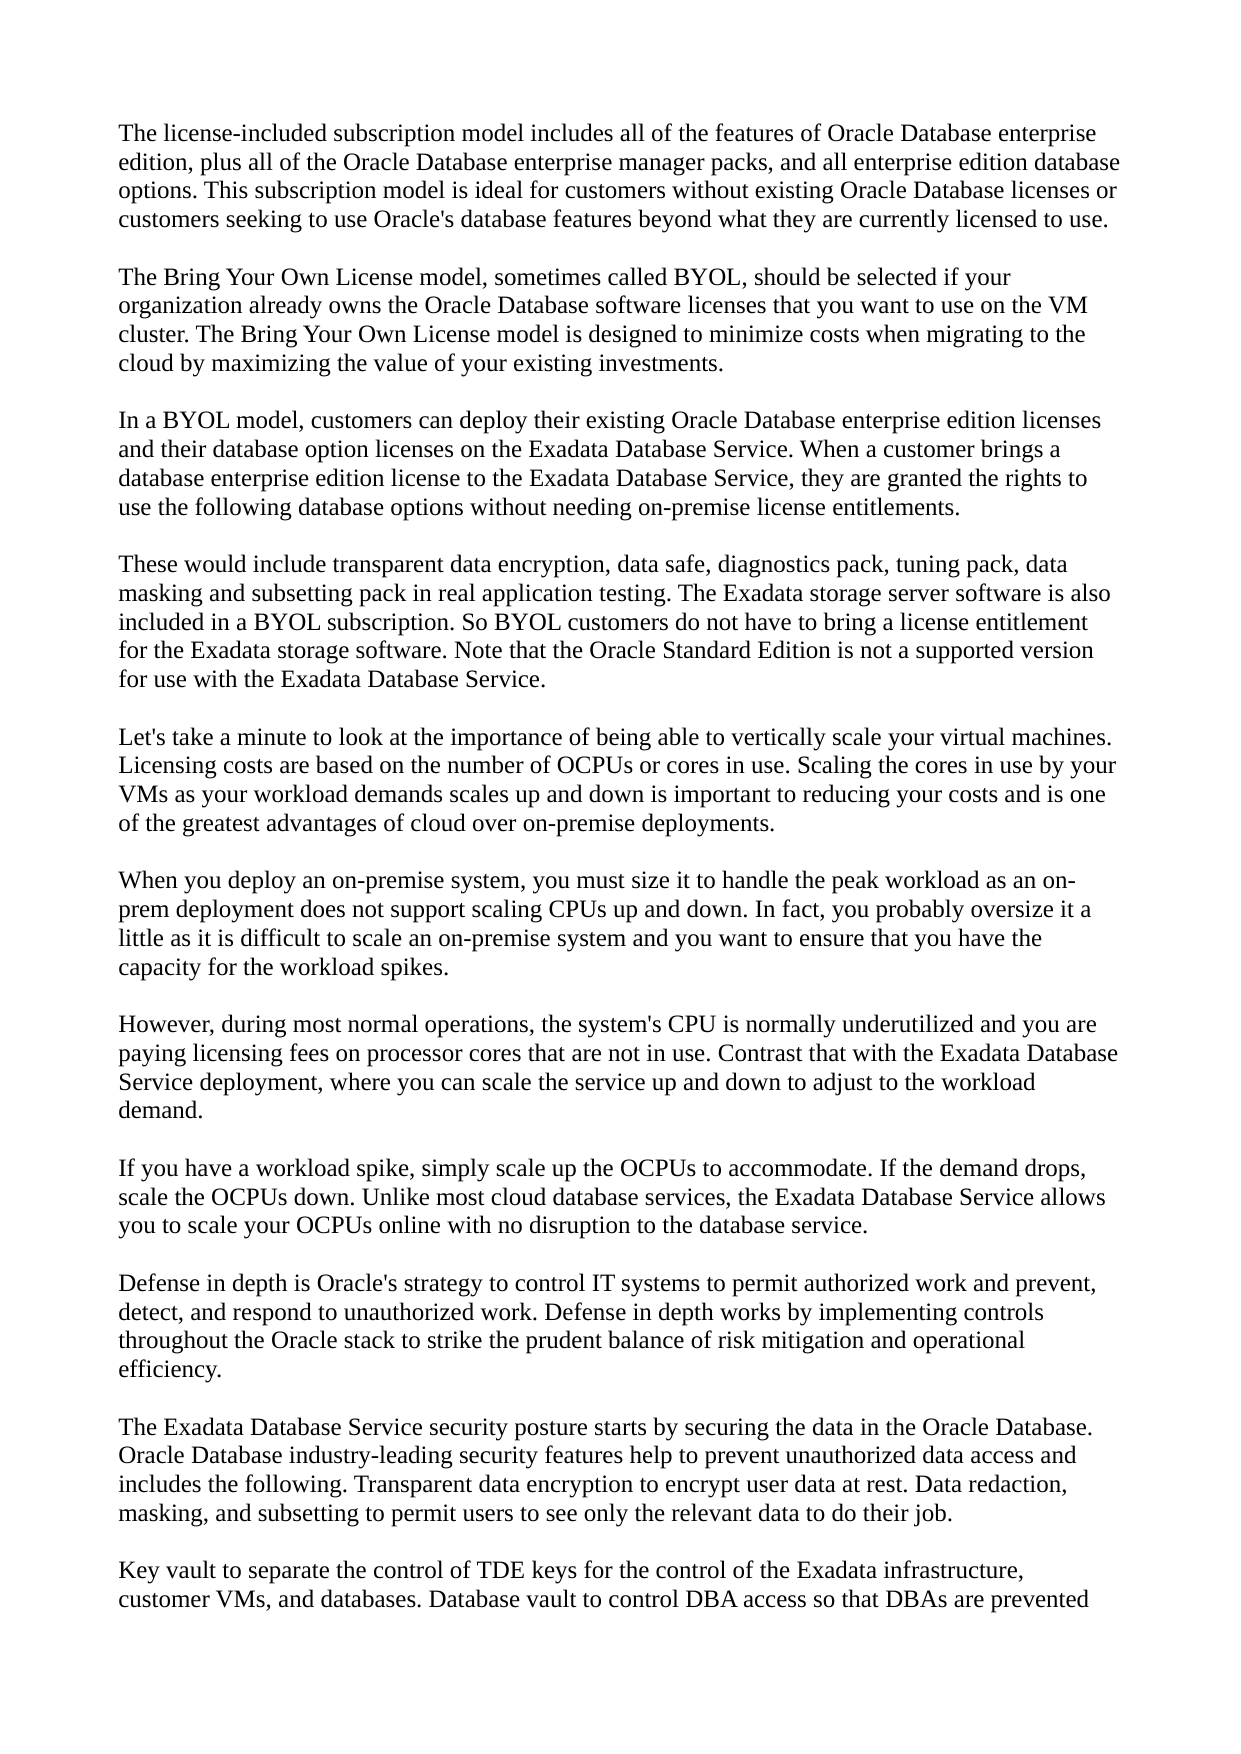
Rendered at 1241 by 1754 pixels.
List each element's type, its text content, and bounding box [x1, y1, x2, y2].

text If you have a workload spike, simply scale up the OCPUs to accommodate. If the demand drops, scale the OCPUs down. Unlike most cloud database services, the Exadata Database Service allows you to scale your OCPUs online with no disruption to the database service. [118, 1153, 1122, 1239]
text The Exadata Database Service security posture starts by securing the data in the Oracle Database. Oracle Database industry-leading security features help to prevent unauthorized data access and includes the following. Transparent data encryption to encrypt user data at rest. Data redaction, masking, and subsetting to permit users to see only the relevant data to do their job. [118, 1412, 1122, 1527]
text The license-included subscription model includes all of the features of Oracle Database enterprise edition, plus all of the Oracle Database enterprise manager packs, and all enterprise edition database options. This subscription model is ideal for customers without existing Oracle Database licenses or customers seeking to use Oracle's database features beyond what they are currently licensed to use. [118, 118, 1122, 233]
text In a BYOL model, customers can deploy their existing Oracle Database enterprise edition licenses and their database option licenses on the Exadata Database Service. When a customer brings a database enterprise edition license to the Exadata Database Service, they are granted the rights to use the following database options without needing on-premise license entitlements. [118, 406, 1122, 521]
text When you deploy an on-premise system, you must size it to handle the peak workload as an on-prem deployment does not support scaling CPUs up and down. In fact, you probably oversize it a little as it is difficult to scale an on-premise system and you want to ensure that you have the capacity for the workload spikes. [118, 866, 1122, 981]
text These would include transparent data encryption, data safe, diagnostics pack, tuning pack, data masking and subsetting pack in real application testing. The Exadata storage server software is also included in a BYOL subscription. So BYOL customers do not have to bring a license entitlement for the Exadata storage software. Note that the Oracle Standard Edition is not a supported version for use with the Exadata Database Service. [118, 549, 1122, 693]
text Let's take a minute to look at the importance of being able to vertically scale your virtual machines. Licensing costs are based on the number of OCPUs or cores in use. Scaling the cores in use by your VMs as your workload demands scales up and down is important to reducing your costs and is one of the greatest advantages of cloud over on-premise deployments. [118, 722, 1122, 837]
text However, during most normal operations, the system's CPU is normally underutilized and you are paying licensing fees on processor cores that are not in use. Contrast that with the Exadata Database Service deployment, where you can scale the service up and down to adjust to the workload demand. [118, 1009, 1122, 1124]
text The Bring Your Own License model, sometimes called BYOL, should be selected if your organization already owns the Oracle Database software licenses that you want to use on the VM cluster. The Bring Your Own License model is designed to minimize costs when migrating to the cloud by maximizing the value of your existing investments. [118, 262, 1122, 377]
text Defense in depth is Oracle's strategy to control IT systems to permit authorized work and prevent, detect, and respond to unauthorized work. Defense in depth works by implementing controls throughout the Oracle stack to strike the prudent balance of risk mitigation and operational efficiency. [118, 1268, 1122, 1383]
text Key vault to separate the control of TDE keys for the control of the Exadata infrastructure, customer VMs, and databases. Database vault to control DBA access so that DBAs are prevented [118, 1556, 1122, 1613]
